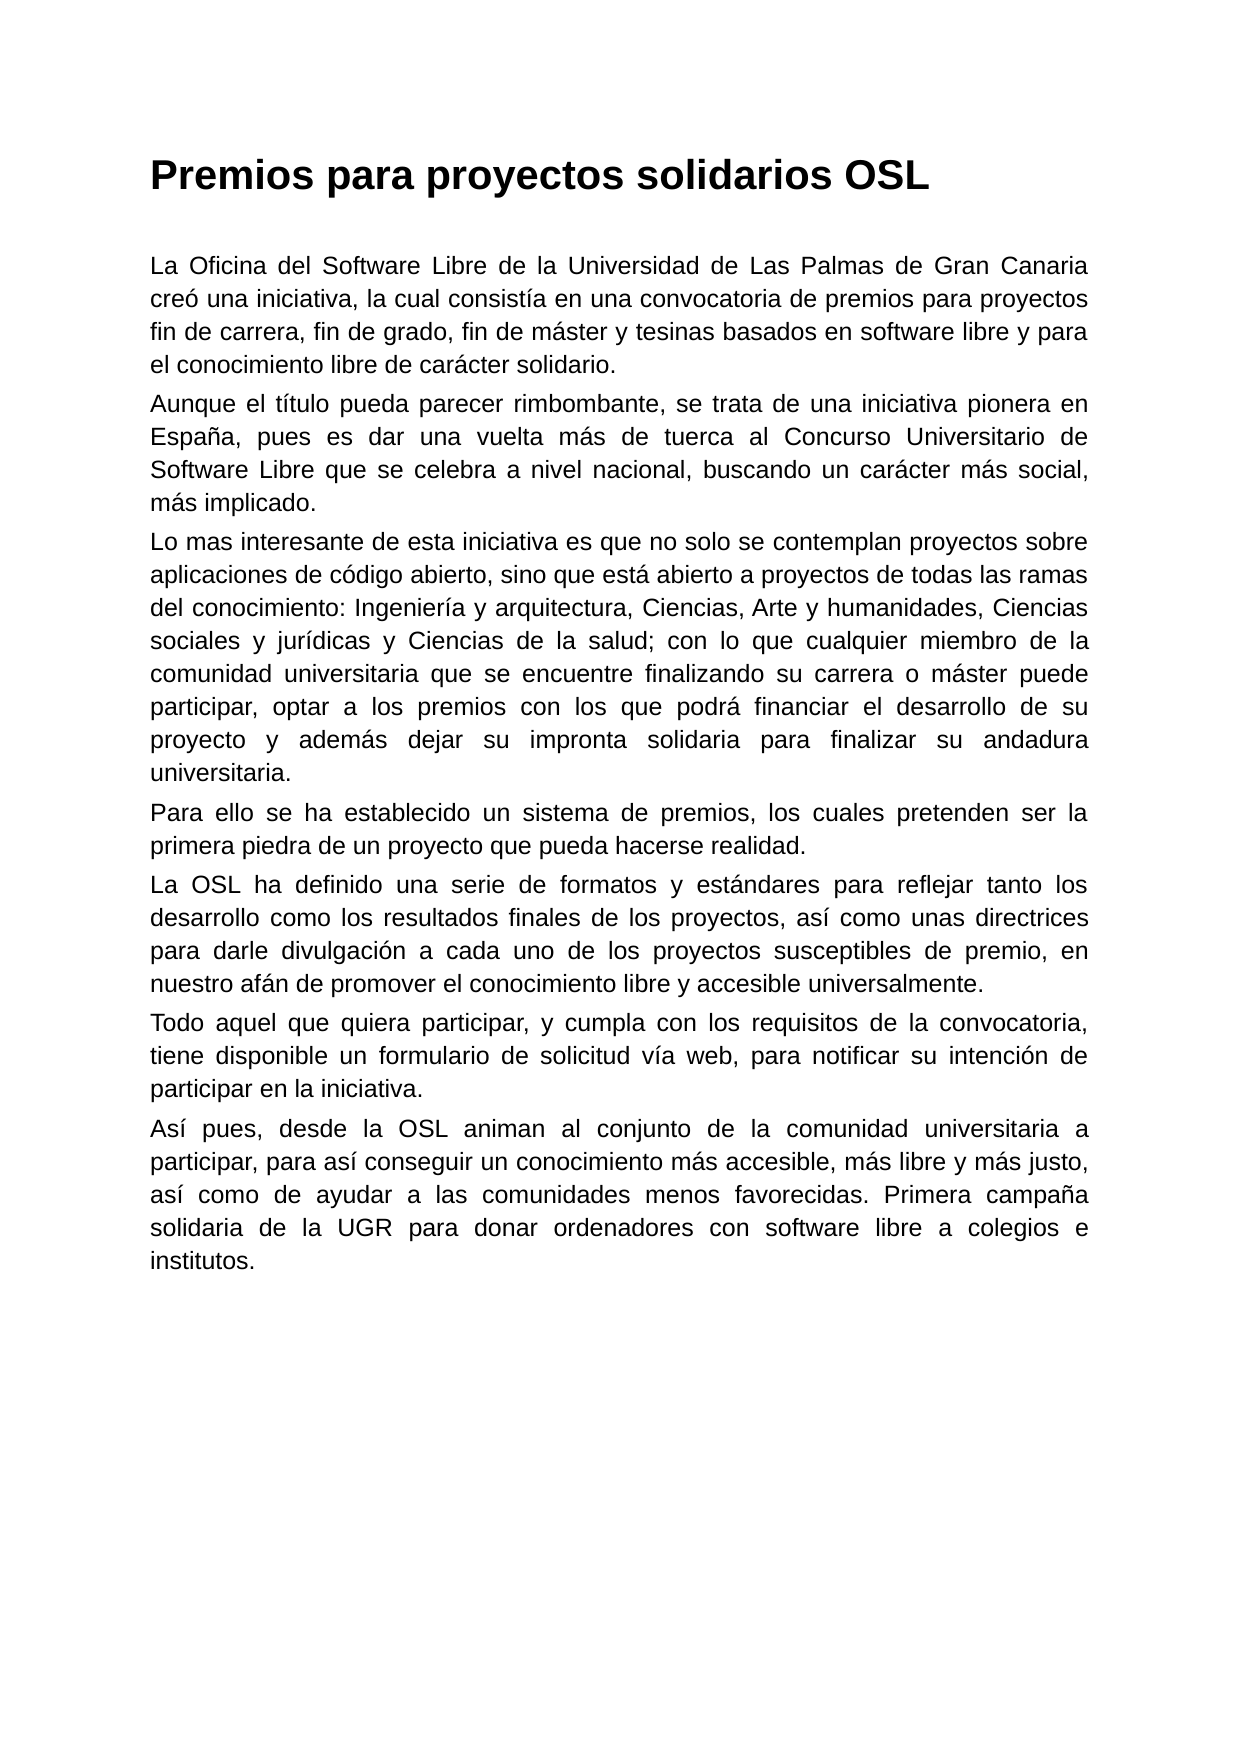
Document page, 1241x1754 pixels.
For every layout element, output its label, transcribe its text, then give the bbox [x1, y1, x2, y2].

text Aunque el título pueda parecer rimbombante, se trata de una iniciativa pionera en España, pues es dar una vuelta más de tuerca al Concurso Universitario de Software Libre que se celebra a nivel nacional, buscando un carácter más social, más implicado. [150, 389, 1090, 517]
text La OSL ha definido una serie de formatos y estándares para reflejar tanto los desarrollo como los resultados finales de los proyectos, así como unas directrices para darle divulgación a cada uno de los proyectos susceptibles de premio, en nuestro afán de promover el conocimiento libre y accesible universalmente. [150, 870, 1090, 998]
text Premios para proyectos solidarios OSL [150, 150, 1090, 198]
text Lo mas interesante de esta iniciativa es que no solo se contemplan proyectos sobre aplicaciones de código abierto, sino que está abierto a proyectos de todas las ramas del conocimiento: Ingeniería y arquitectura, Ciencias, Arte y humanidades, Ciencias sociales y jurídicas y Ciencias de la salud; con lo que cualquier miembro de la comunidad universitaria que se encuentre finalizando su carrera o máster puede participar, optar a los premios con los que podrá financiar el desarrollo de su proyecto y además dejar su impronta solidaria para finalizar su andadura universitaria. [150, 527, 1090, 787]
text La Oficina del Software Libre de la Universidad de Las Palmas de Gran Canaria creó una iniciativa, la cual consistía en una convocatoria de premios para proyectos fin de carrera, fin de grado, fin de máster y tesinas basados en software libre y para el conocimiento libre de carácter solidario. [150, 251, 1090, 378]
text Para ello se ha establecido un sistema de premios, los cuales pretenden ser la primera piedra de un proyecto que pueda hacerse realidad. [150, 798, 1090, 859]
text Así pues, desde la OSL animan al conjunto de la comunidad universitaria a participar, para así conseguir un conocimiento más accesible, más libre y más justo, así como de ayudar a las comunidades menos favorecidas. Primera campaña solidaria de la UGR para donar ordenadores con software libre a colegios e institutos. [150, 1114, 1090, 1274]
text Todo aquel que quiera participar, y cumpla con los requisitos de la convocatoria, tiene disponible un formulario de solicitud vía web, para notificar su intención de participar en la iniciativa. [150, 1008, 1090, 1103]
